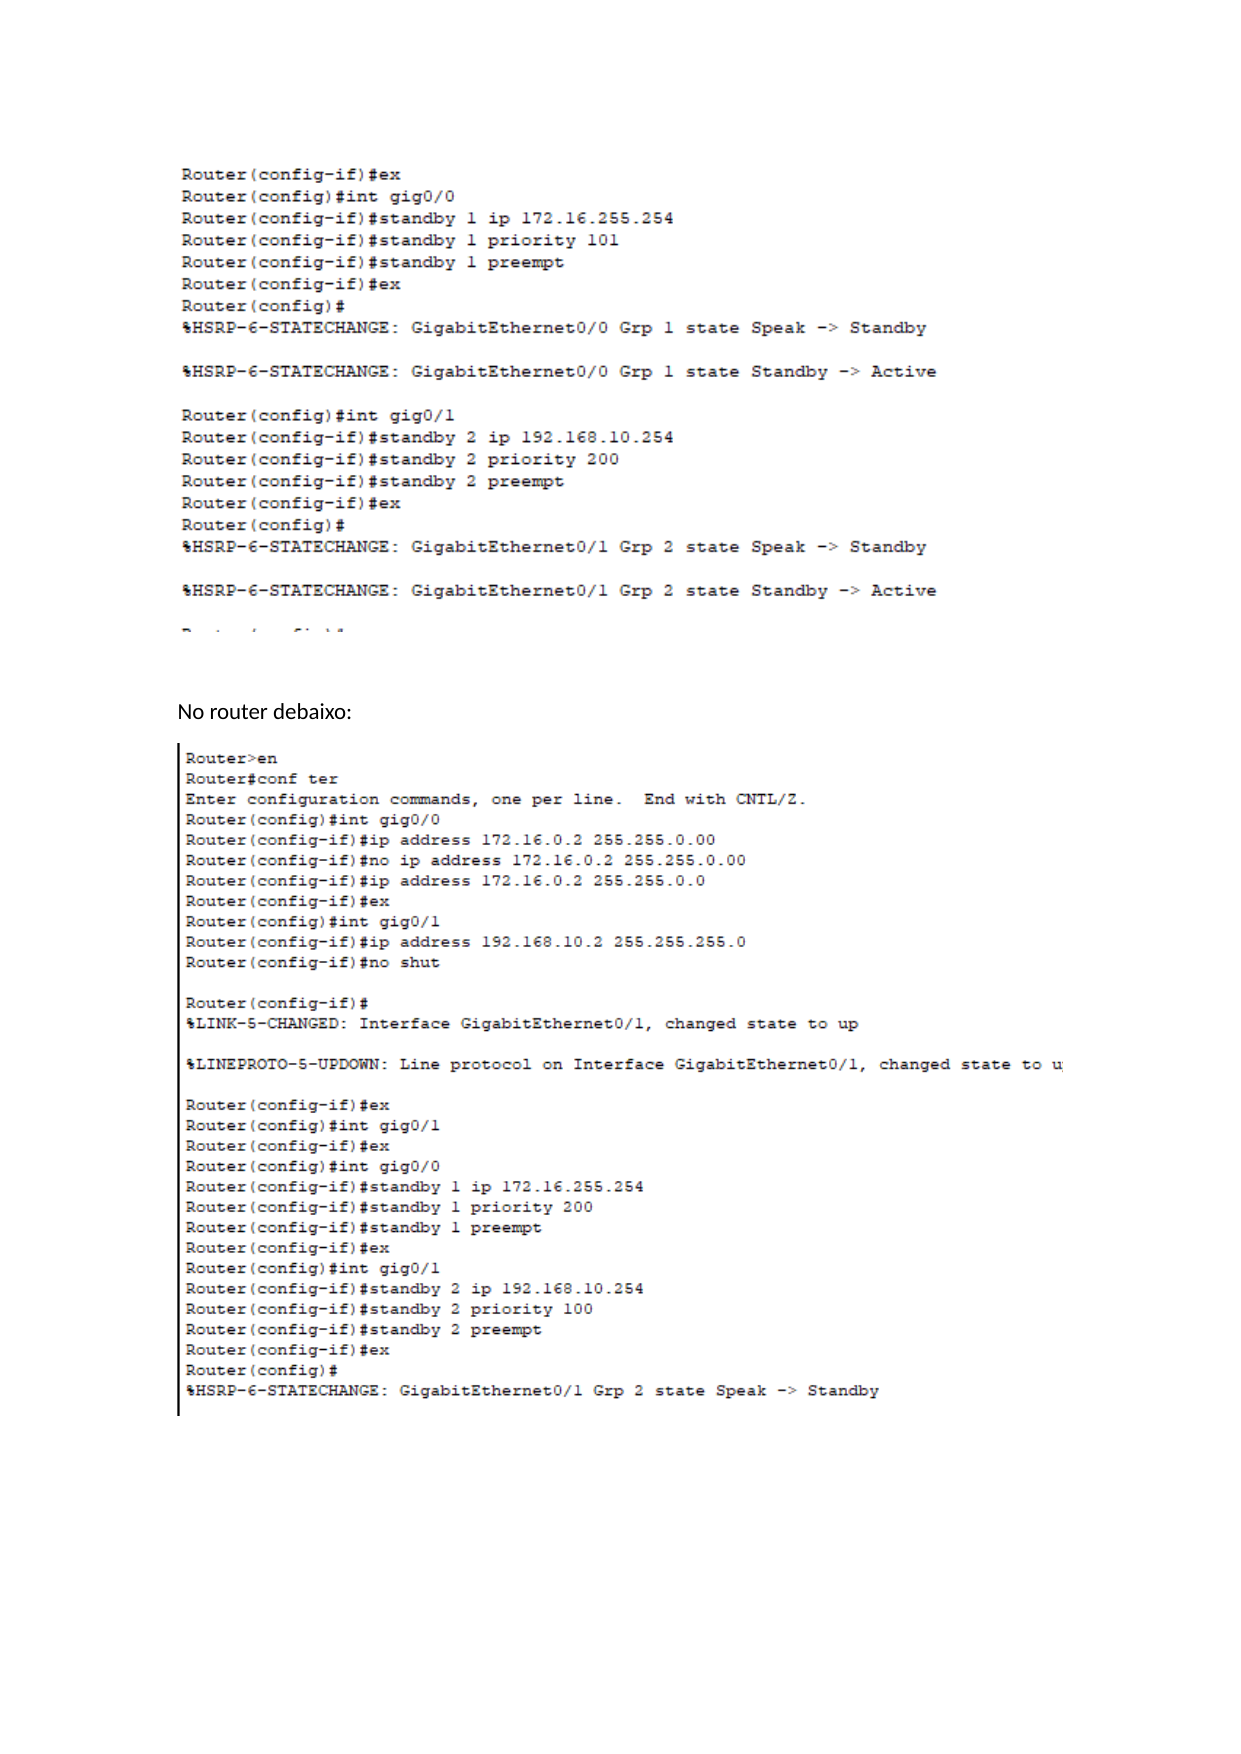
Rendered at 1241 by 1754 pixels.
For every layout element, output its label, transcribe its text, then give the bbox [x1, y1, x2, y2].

text No router debaixo: [177, 697, 1063, 725]
